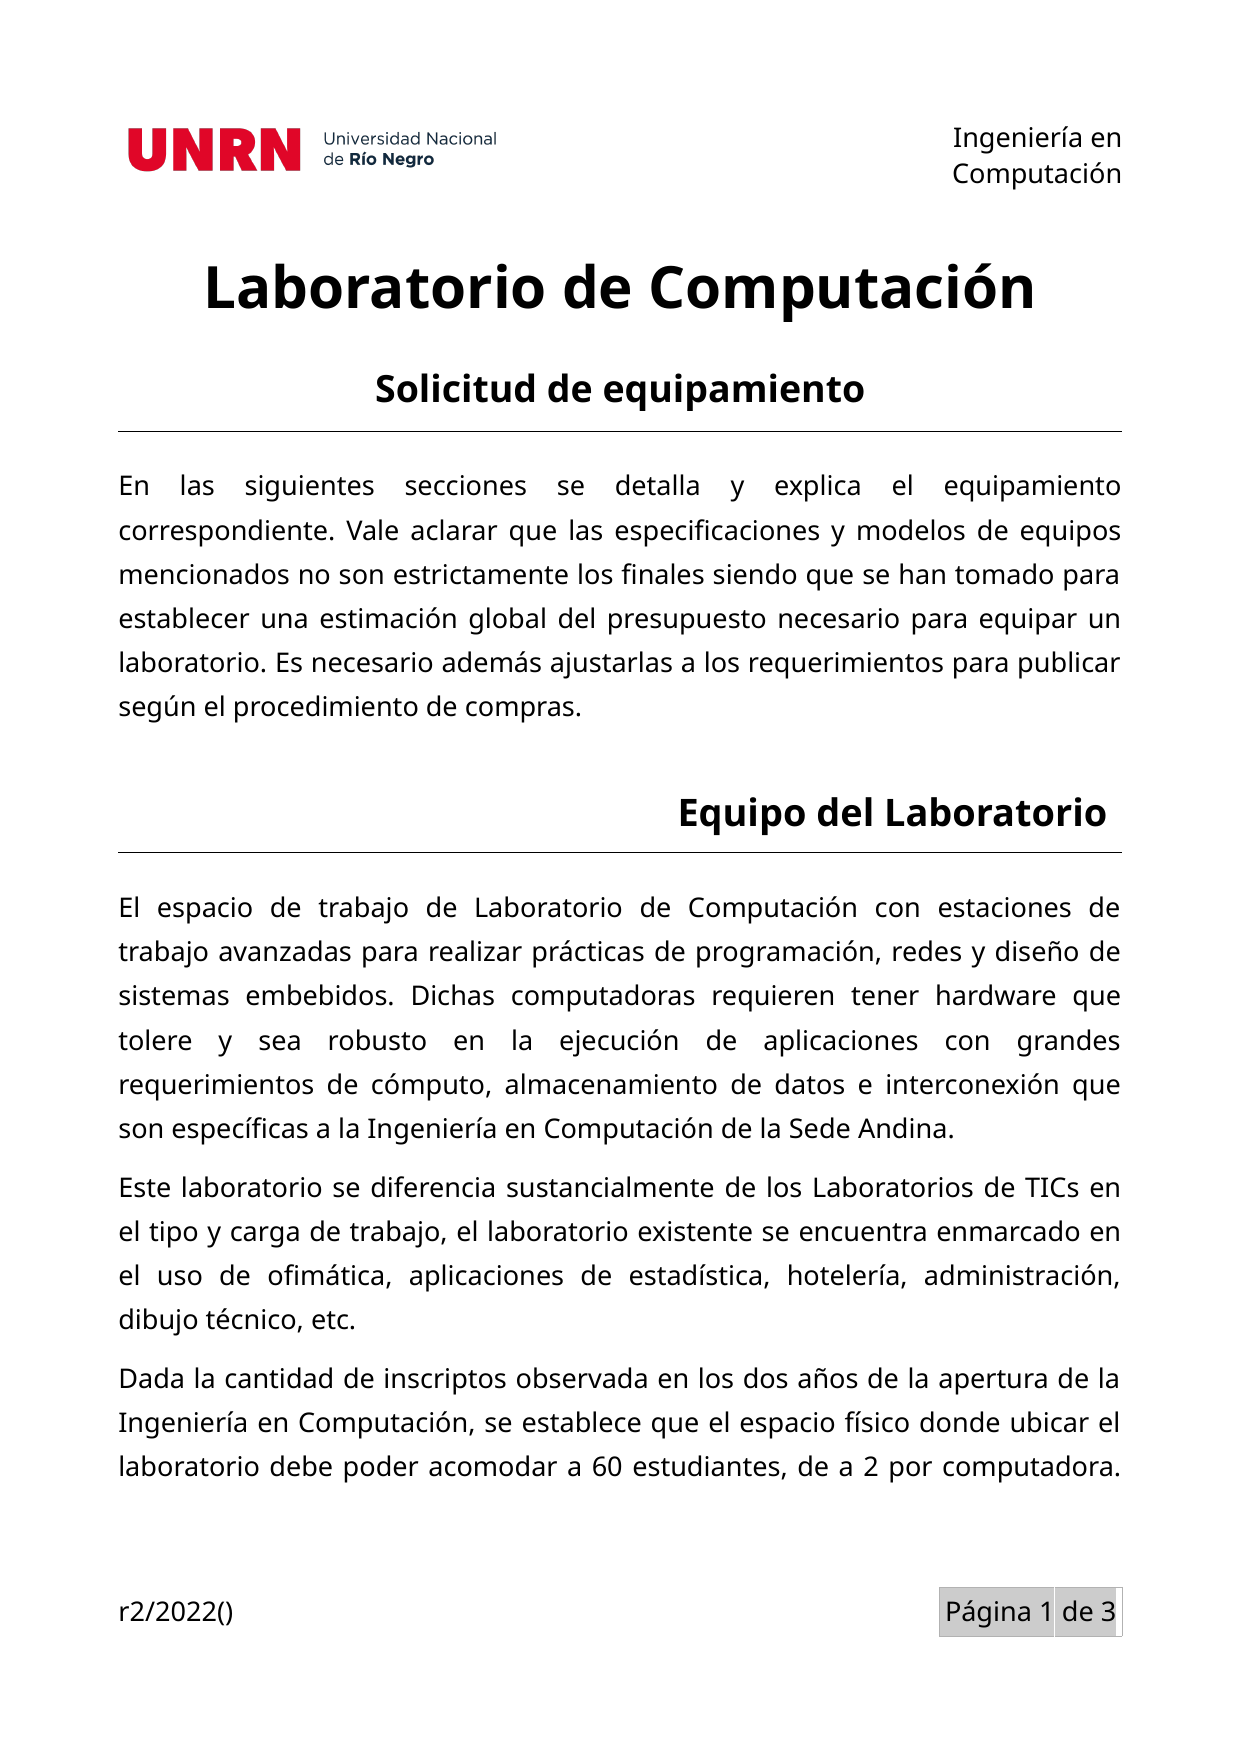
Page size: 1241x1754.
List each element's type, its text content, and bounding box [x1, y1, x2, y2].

text En las siguientes secciones se detalla y explica el equipamiento correspondiente. Vale aclarar que las especificaciones y modelos de equipos mencionados no son estrictamente los finales siendo que se han tomado para establecer una estimación global del presupuesto necesario para equipar un laboratorio. Es necesario además ajustarlas a los requerimientos para publicar según el procedimiento de compras. [118, 467, 1122, 724]
text Este laboratorio se diferencia sustancialmente de los Laboratorios de TICs en el tipo y carga de trabajo, el laboratorio existente se encuentra enmarcado en el uso de ofimática, aplicaciones de estadística, hotelería, administración, dibujo técnico, etc. [118, 1168, 1122, 1337]
title Laboratorio de Computación [118, 246, 1122, 326]
subtitle Solicitud de equipamiento [118, 345, 1122, 431]
picture [118, 118, 505, 180]
text Dada la cantidad de inscriptos observada en los dos años de la apertura de la Ingeniería en Computación, se establece que el espacio físico donde ubicar el laboratorio debe poder acomodar a 60 estudiantes, de a 2 por computadora. [118, 1359, 1122, 1484]
subtitle Equipo del Laboratorio [118, 771, 1122, 852]
text El espacio de trabajo de Laboratorio de Computación con estaciones de trabajo avanzadas para realizar prácticas de programación, redes y diseño de sistemas embebidos. Dichas computadoras requieren tener hardware que tolere y sea robusto en la ejecución de aplicaciones con grandes requerimientos de cómputo, almacenamiento de datos e interconexión que son específicas a la Ingeniería en Computación de la Sede Andina. [118, 888, 1122, 1146]
